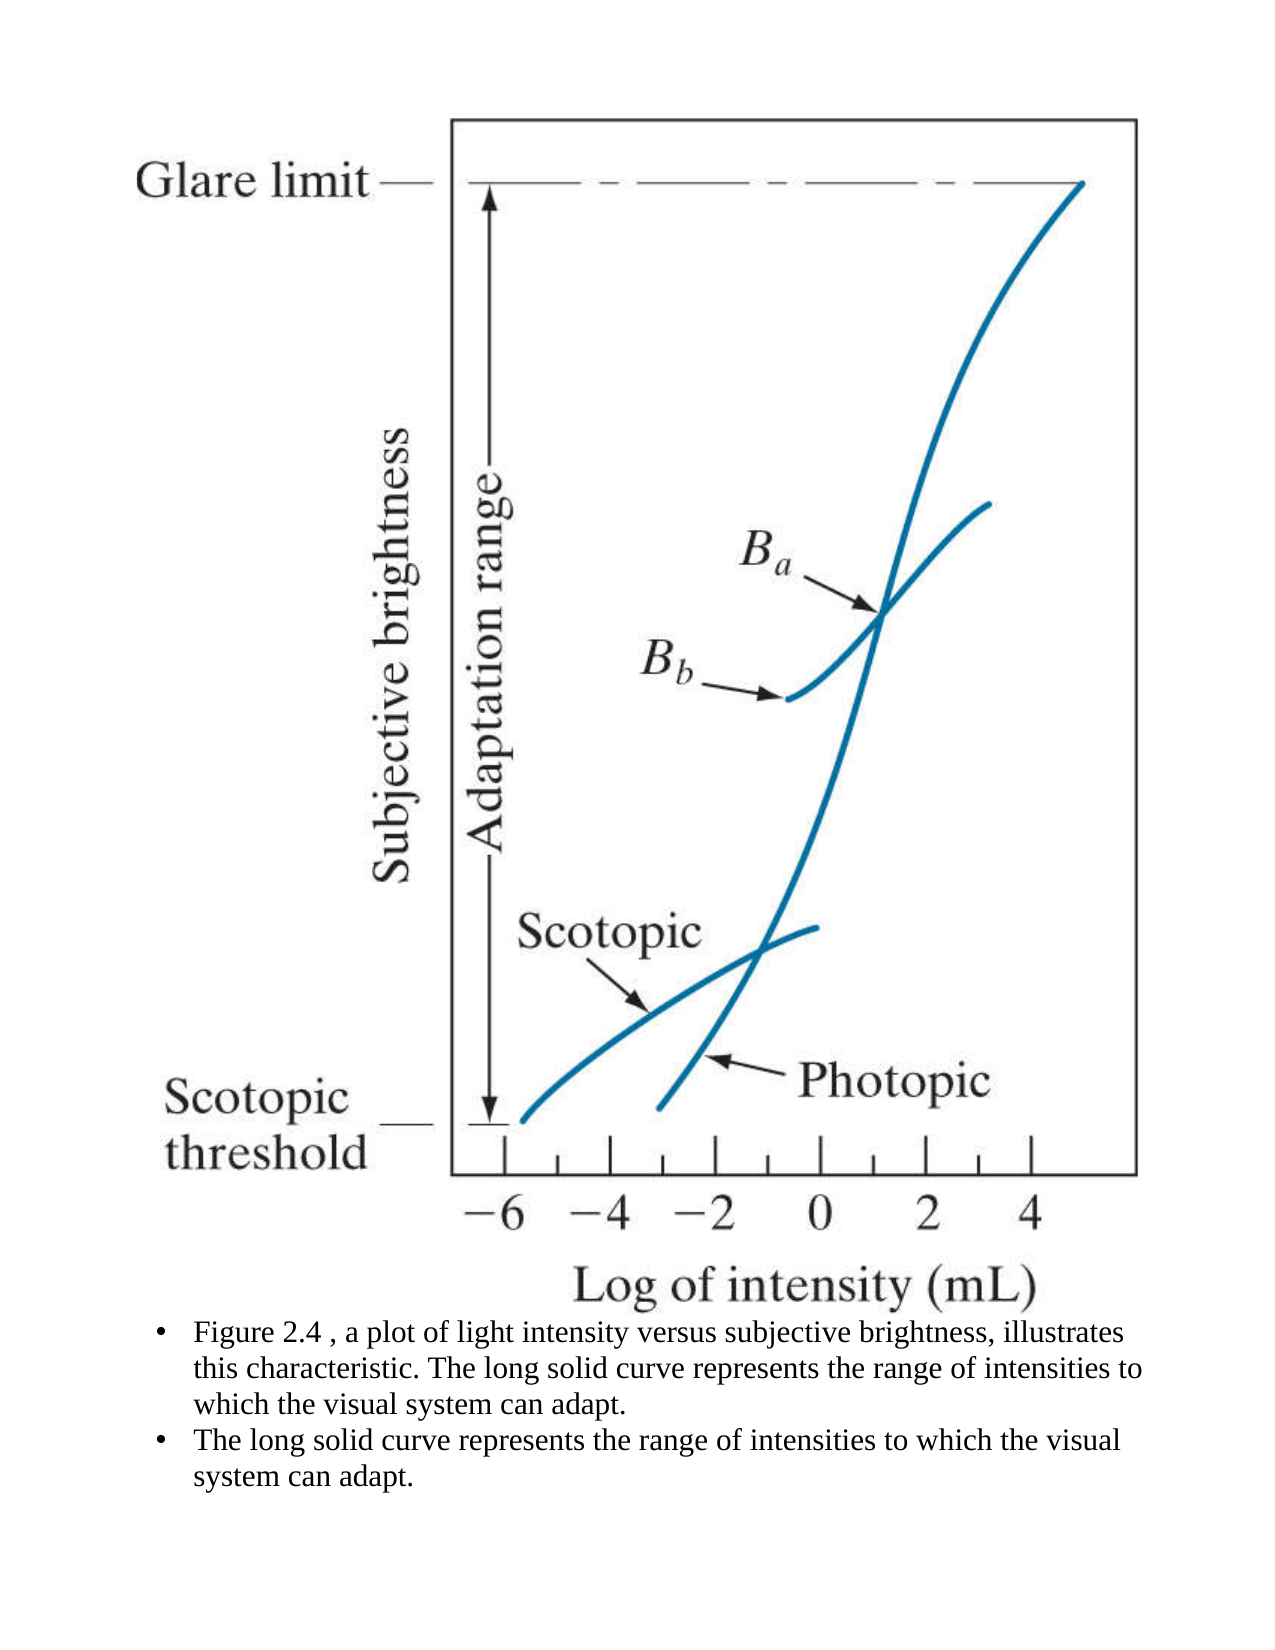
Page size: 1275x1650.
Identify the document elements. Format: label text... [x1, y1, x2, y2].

picture [136, 118, 1139, 1314]
list Figure 2.4 , a plot of light intensity versus subjective brightness, illustrates this characteristic. The long solid curve represents the range of intensities to which the visual system can adapt. [156, 118, 1157, 1421]
list The long solid curve represents the range of intensities to which the visual system can adapt. [156, 1421, 1157, 1493]
